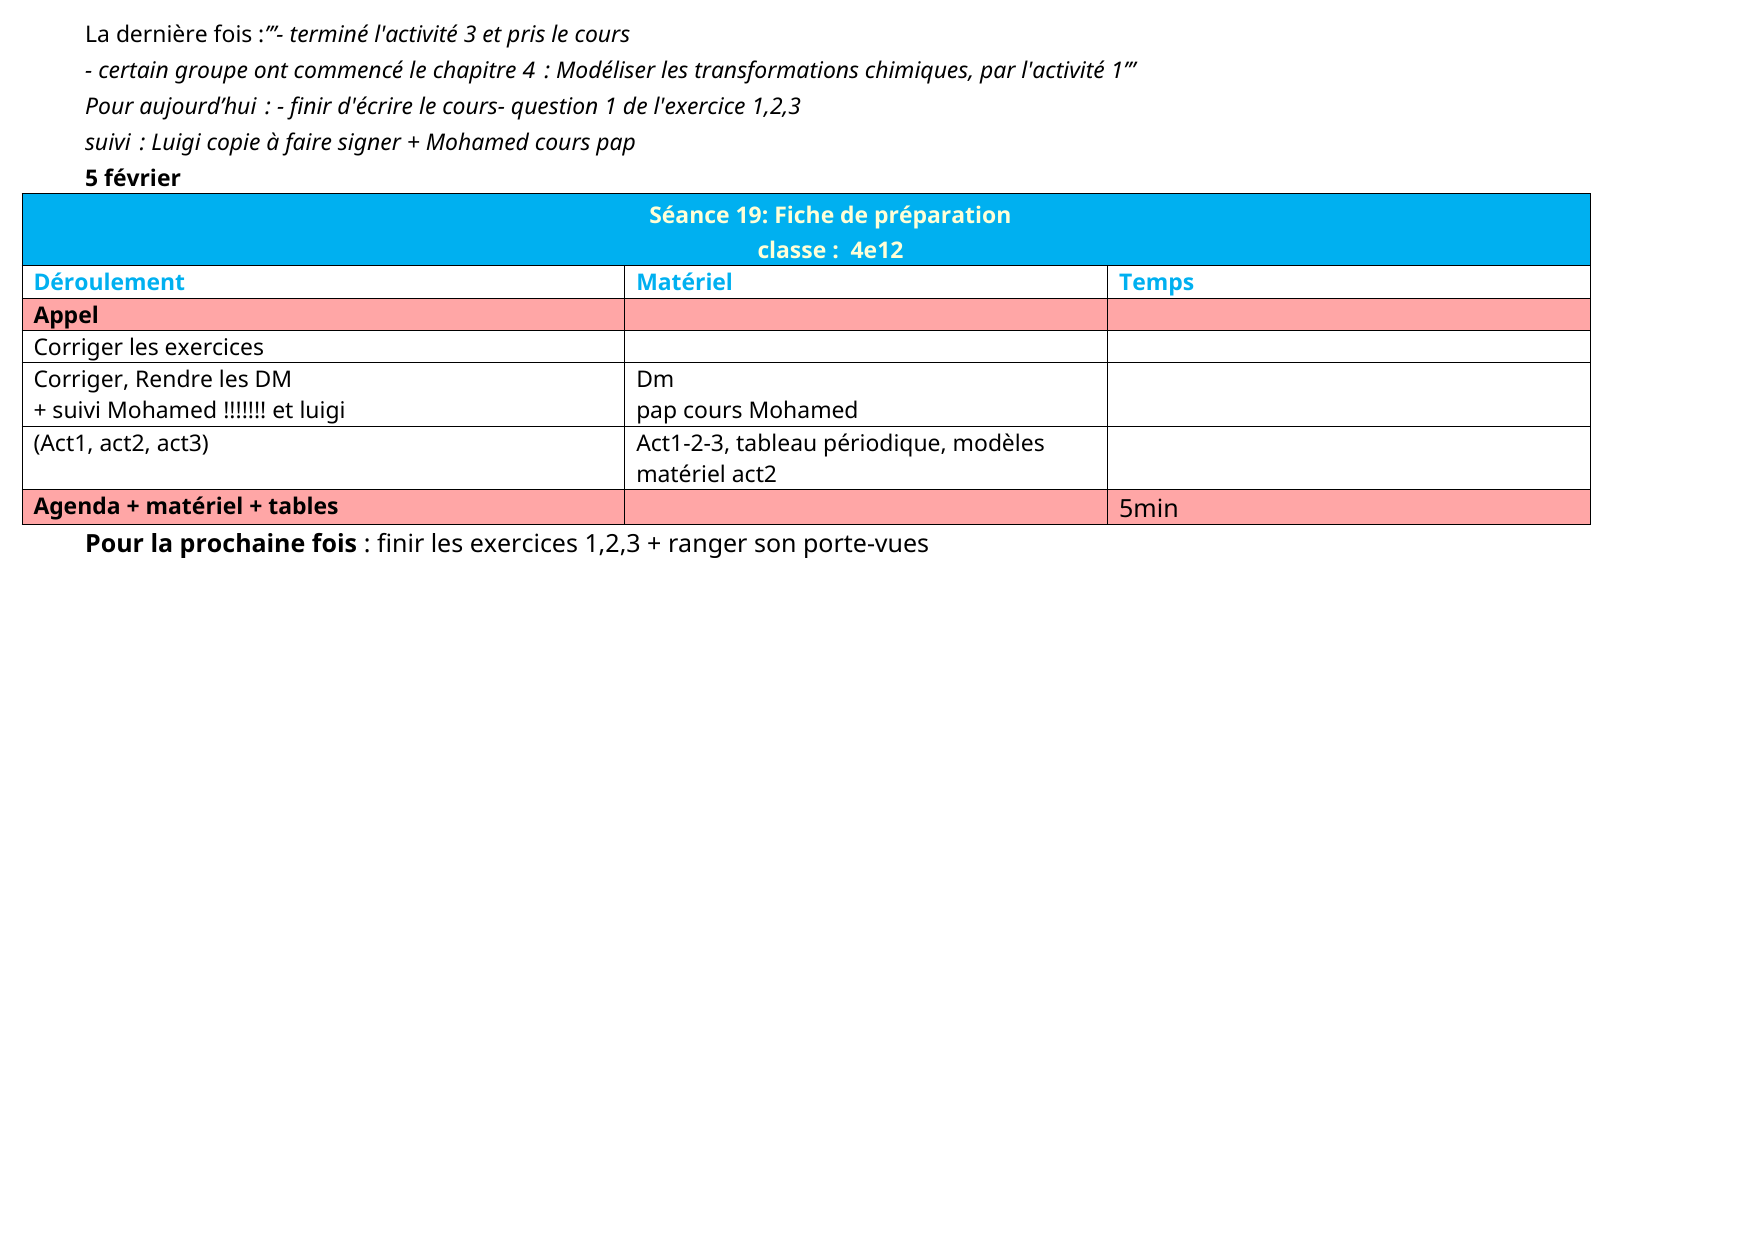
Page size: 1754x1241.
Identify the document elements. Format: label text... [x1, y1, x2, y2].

table_header Séance 19: Fiche de préparation classe : 4e12 [23, 194, 1590, 265]
text suivi : Luigi copie à faire signer + Mohamed cours pap [85, 126, 1745, 157]
text Pour la prochaine fois : finir les exercices 1,2,3 + ranger son porte-vues [85, 525, 1745, 559]
table_cell Agenda + matériel + tables [23, 490, 624, 524]
table_cell Appel [23, 299, 624, 330]
text 5 février [85, 162, 1754, 193]
table_cell [625, 299, 1107, 330]
text La dernière fois :’’’- terminé l'activité 3 et pris le cours [85, 18, 1745, 49]
table_cell [1108, 363, 1590, 426]
table_cell Temps [1108, 266, 1590, 297]
table_cell (Act1, act2, act3) [23, 427, 624, 489]
table_cell [1108, 427, 1590, 489]
text - certain groupe ont commencé le chapitre 4 : Modéliser les transformations chimiques, par l'activité 1’’’ [85, 54, 1745, 86]
table_cell [625, 331, 1107, 362]
table_cell Corriger, Rendre les DM + suivi Mohamed !!!!!!! et luigi [23, 363, 624, 426]
table_cell Act1-2-3, tableau périodique, modèles matériel act2 [625, 427, 1107, 489]
text Pour aujourd’hui : - finir d'écrire le cours- question 1 de l'exercice 1,2,3 [85, 90, 1745, 121]
table_cell Déroulement [23, 266, 624, 297]
table_cell 5min [1108, 490, 1590, 524]
table_cell [1108, 331, 1590, 362]
table_cell Matériel [625, 266, 1107, 297]
table_cell Dm pap cours Mohamed [625, 363, 1107, 426]
table_cell [1108, 299, 1590, 330]
table_cell Corriger les exercices [23, 331, 624, 362]
table_cell [625, 490, 1107, 524]
